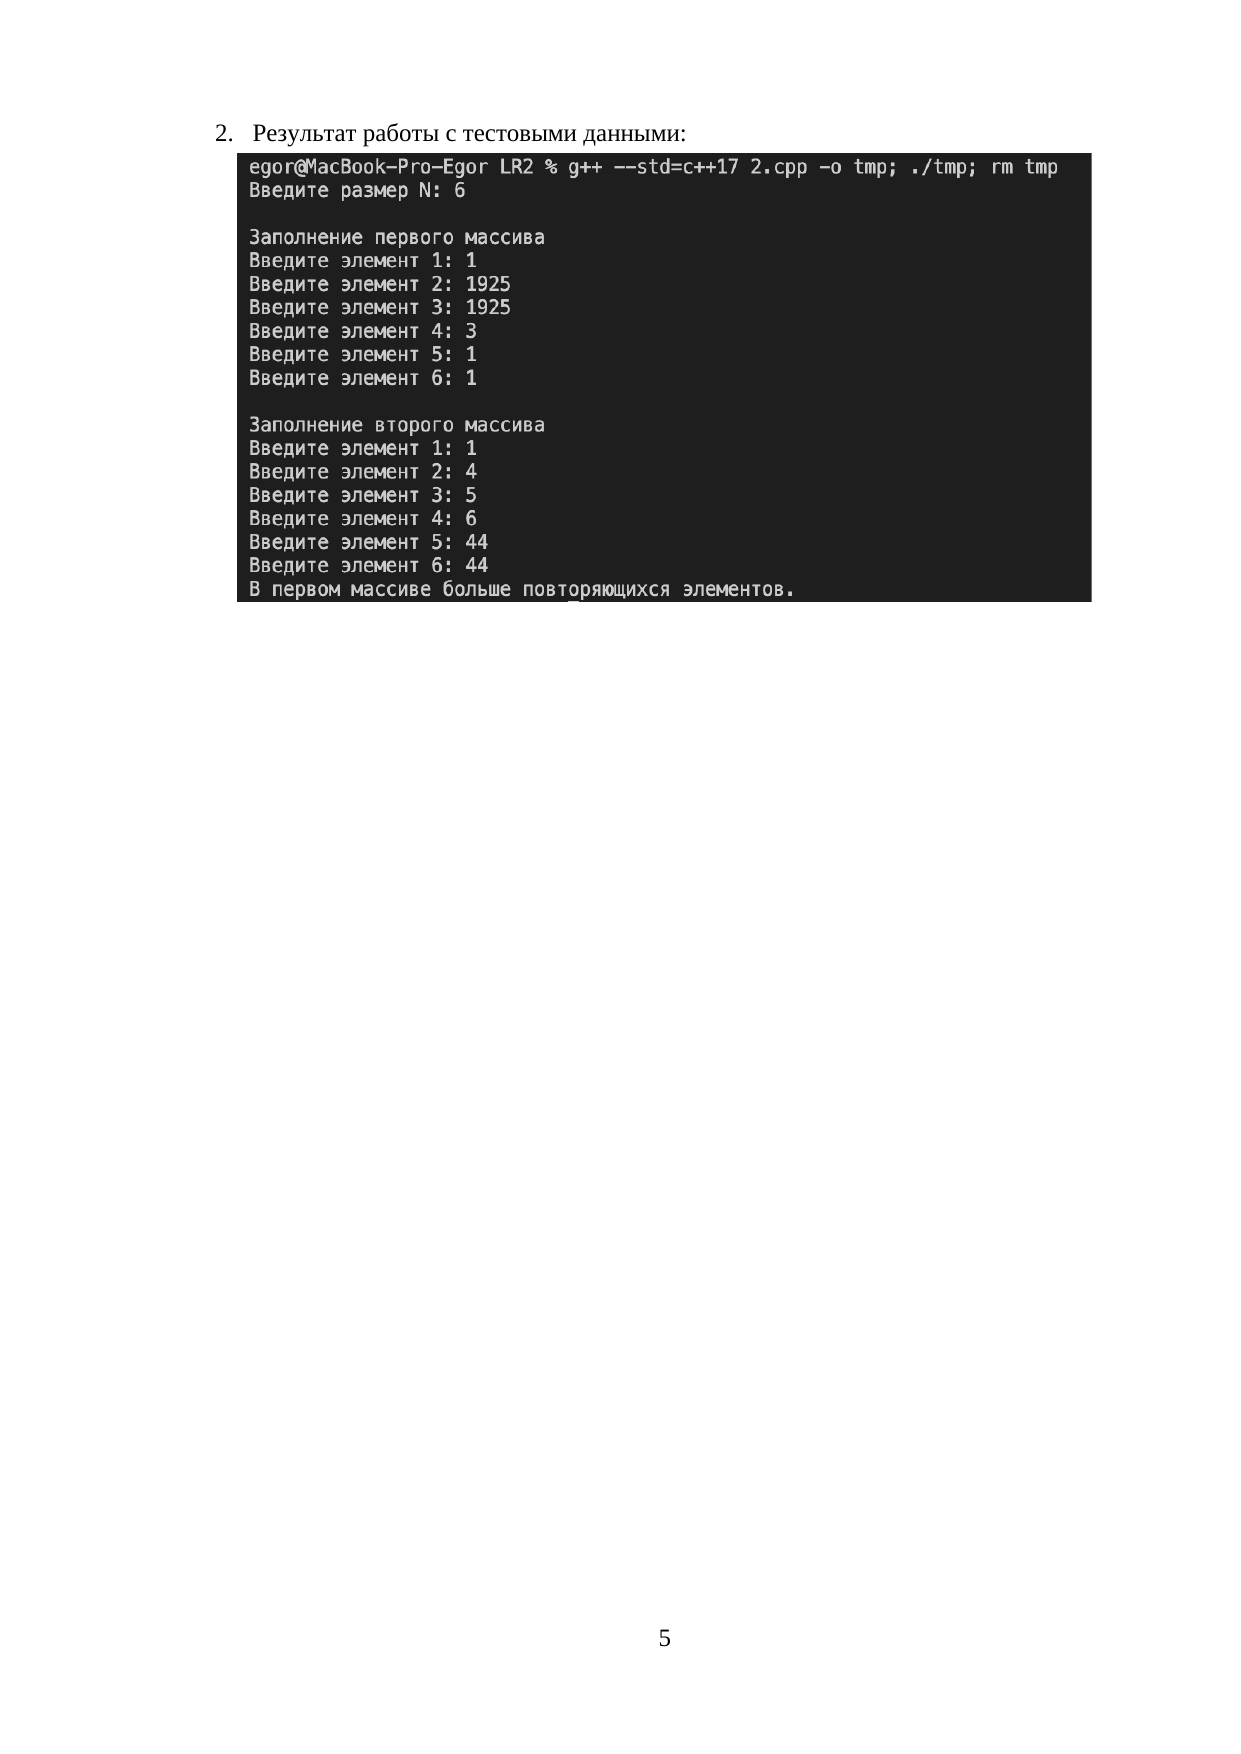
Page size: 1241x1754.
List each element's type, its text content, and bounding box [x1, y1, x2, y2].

picture [237, 153, 1092, 602]
subtitle Результат работы с тестовыми данными: [215, 118, 1152, 147]
